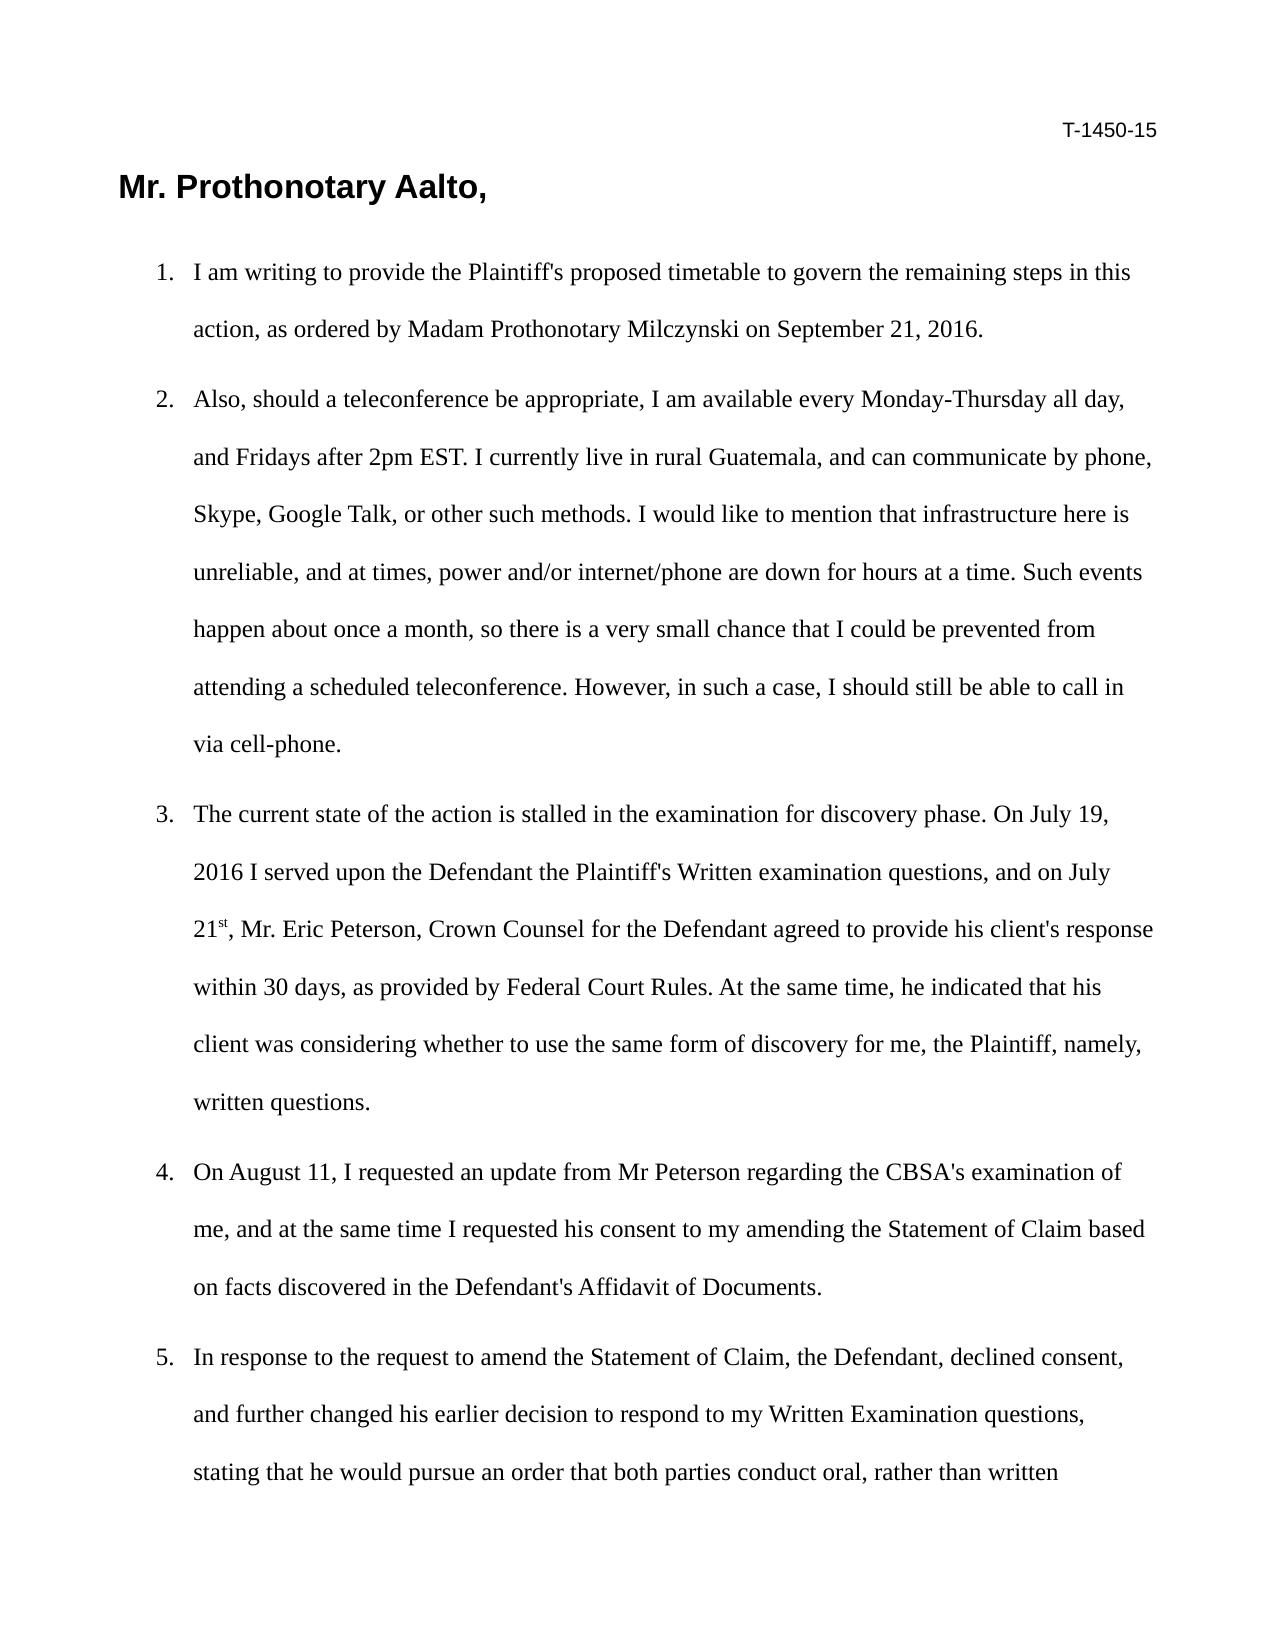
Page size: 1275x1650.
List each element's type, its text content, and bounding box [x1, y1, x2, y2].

list In response to the request to amend the Statement of Claim, the Defendant, declined consent, and further changed his earlier decision to respond to my Written Examination questions, stating that he would pursue an order that both parties conduct oral, rather than written [156, 1342, 1157, 1486]
subtitle Mr. Prothonotary Aalto, [118, 167, 1157, 206]
text T-1450-15 [118, 118, 1157, 142]
list I am writing to provide the Plaintiff's proposed timetable to govern the remaining steps in this action, as ordered by Madam Prothonotary Milczynski on September 21, 2016. [156, 257, 1157, 343]
list On August 11, I requested an update from Mr Peterson regarding the CBSA's examination of me, and at the same time I requested his consent to my amending the Statement of Claim based on facts discovered in the Defendant's Affidavit of Documents. [156, 1157, 1157, 1301]
list Also, should a teleconference be appropriate, I am available every Monday-Thursday all day, and Fridays after 2pm EST. I currently live in rural Guatemala, and can communicate by phone, Skype, Google Talk, or other such methods. I would like to mention that infrastructure here is unreliable, and at times, power and/or internet/phone are down for hours at a time. Such events happen about once a month, so there is a very small chance that I could be prevented from attending a scheduled teleconference. However, in such a case, I should still be able to call in via cell-phone. [156, 384, 1157, 758]
list The current state of the action is stalled in the examination for discovery phase. On July 19, 2016 I served upon the Defendant the Plaintiff's Written examination questions, and on July 21st, Mr. Eric Peterson, Crown Counsel for the Defendant agreed to provide his client's response within 30 days, as provided by Federal Court Rules. At the same time, he indicated that his client was considering whether to use the same form of discovery for me, the Plaintiff, namely, written questions. [156, 799, 1157, 1116]
